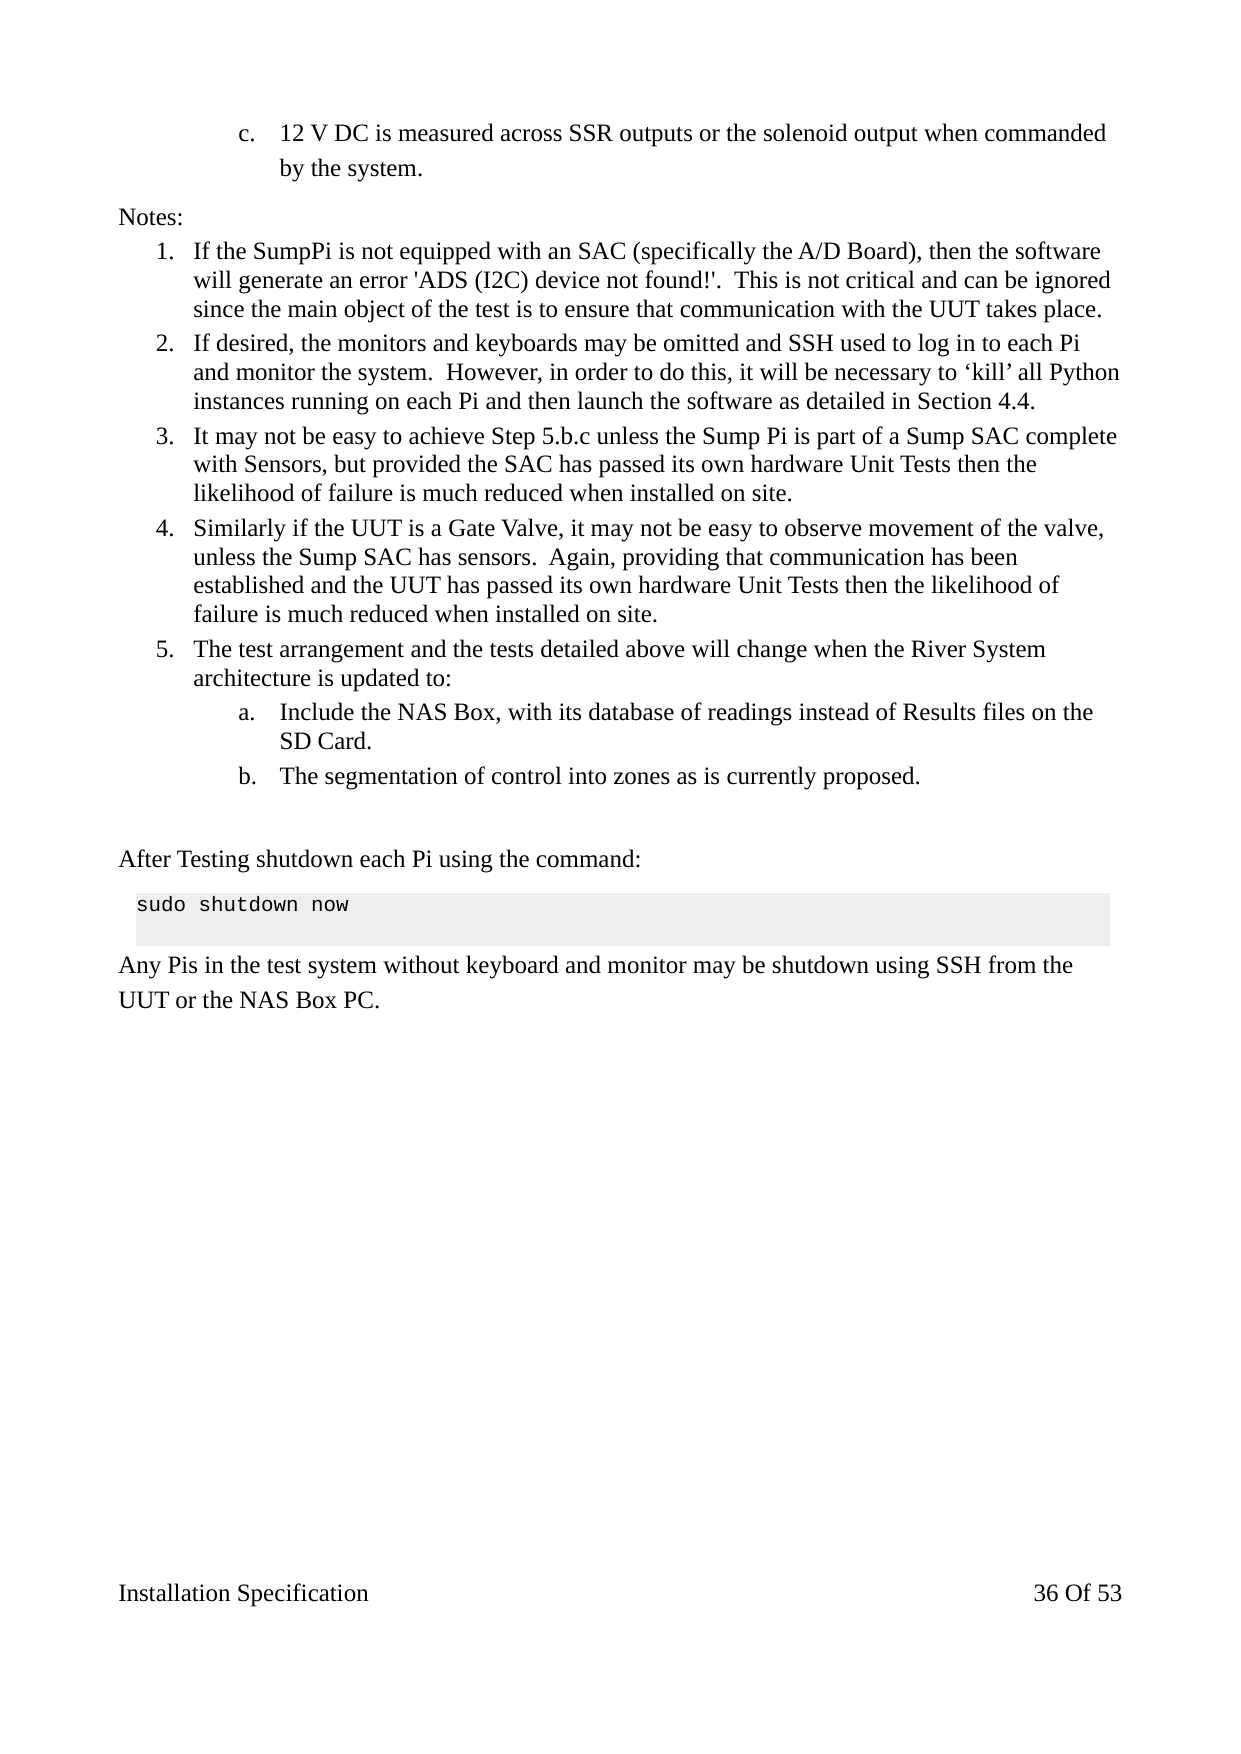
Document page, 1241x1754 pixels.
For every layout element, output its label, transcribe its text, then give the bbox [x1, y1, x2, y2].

list 12 V DC is measured across SSR outputs or the solenoid output when commanded by the system. [238, 118, 1122, 181]
list If the SumpPi is not equipped with an SAC (specifically the A/D Board), then the software will generate an error 'ADS (I2C) device not found!'. This is not critical and can be ignored since the main object of the test is to ensure that communication with the UUT takes place. [156, 236, 1122, 323]
list If desired, the monitors and keyboards may be omitted and SSH used to log in to each Pi and monitor the system. However, in order to do this, it will be necessary to ‘kill’ all Python instances running on each Pi and then launch the software as detailed in Section 4.4. [156, 328, 1122, 415]
list Include the NAS Box, with its database of readings instead of Results files on the SD Card. [238, 697, 1122, 755]
list It may not be easy to achieve Step 5.b.c unless the Sump Pi is part of a Sump SAC complete with Sensors, but provided the SAC has passed its own hardware Unit Tests then the likelihood of failure is much reduced when installed on site. [156, 421, 1122, 507]
text After Testing shutdown each Pi using the command: [118, 844, 1122, 873]
text Any Pis in the test system without keyboard and monitor may be shutdown using SSH from the UUT or the NAS Box PC. [118, 950, 1122, 1013]
list The segmentation of control into zones as is currently proposed. [238, 761, 1122, 789]
list The test arrangement and the tests detailed above will change when the River System architecture is updated to: [156, 634, 1122, 691]
list Similarly if the UUT is a Gate Valve, it may not be easy to observe movement of the valve, unless the Sump SAC has sensors. Again, providing that communication has been established and the UUT has passed its own hardware Unit Tests then the likelihood of failure is much reduced when installed on site. [156, 513, 1122, 628]
text sudo shutdown now [136, 893, 1110, 917]
text Notes: [118, 202, 1122, 230]
